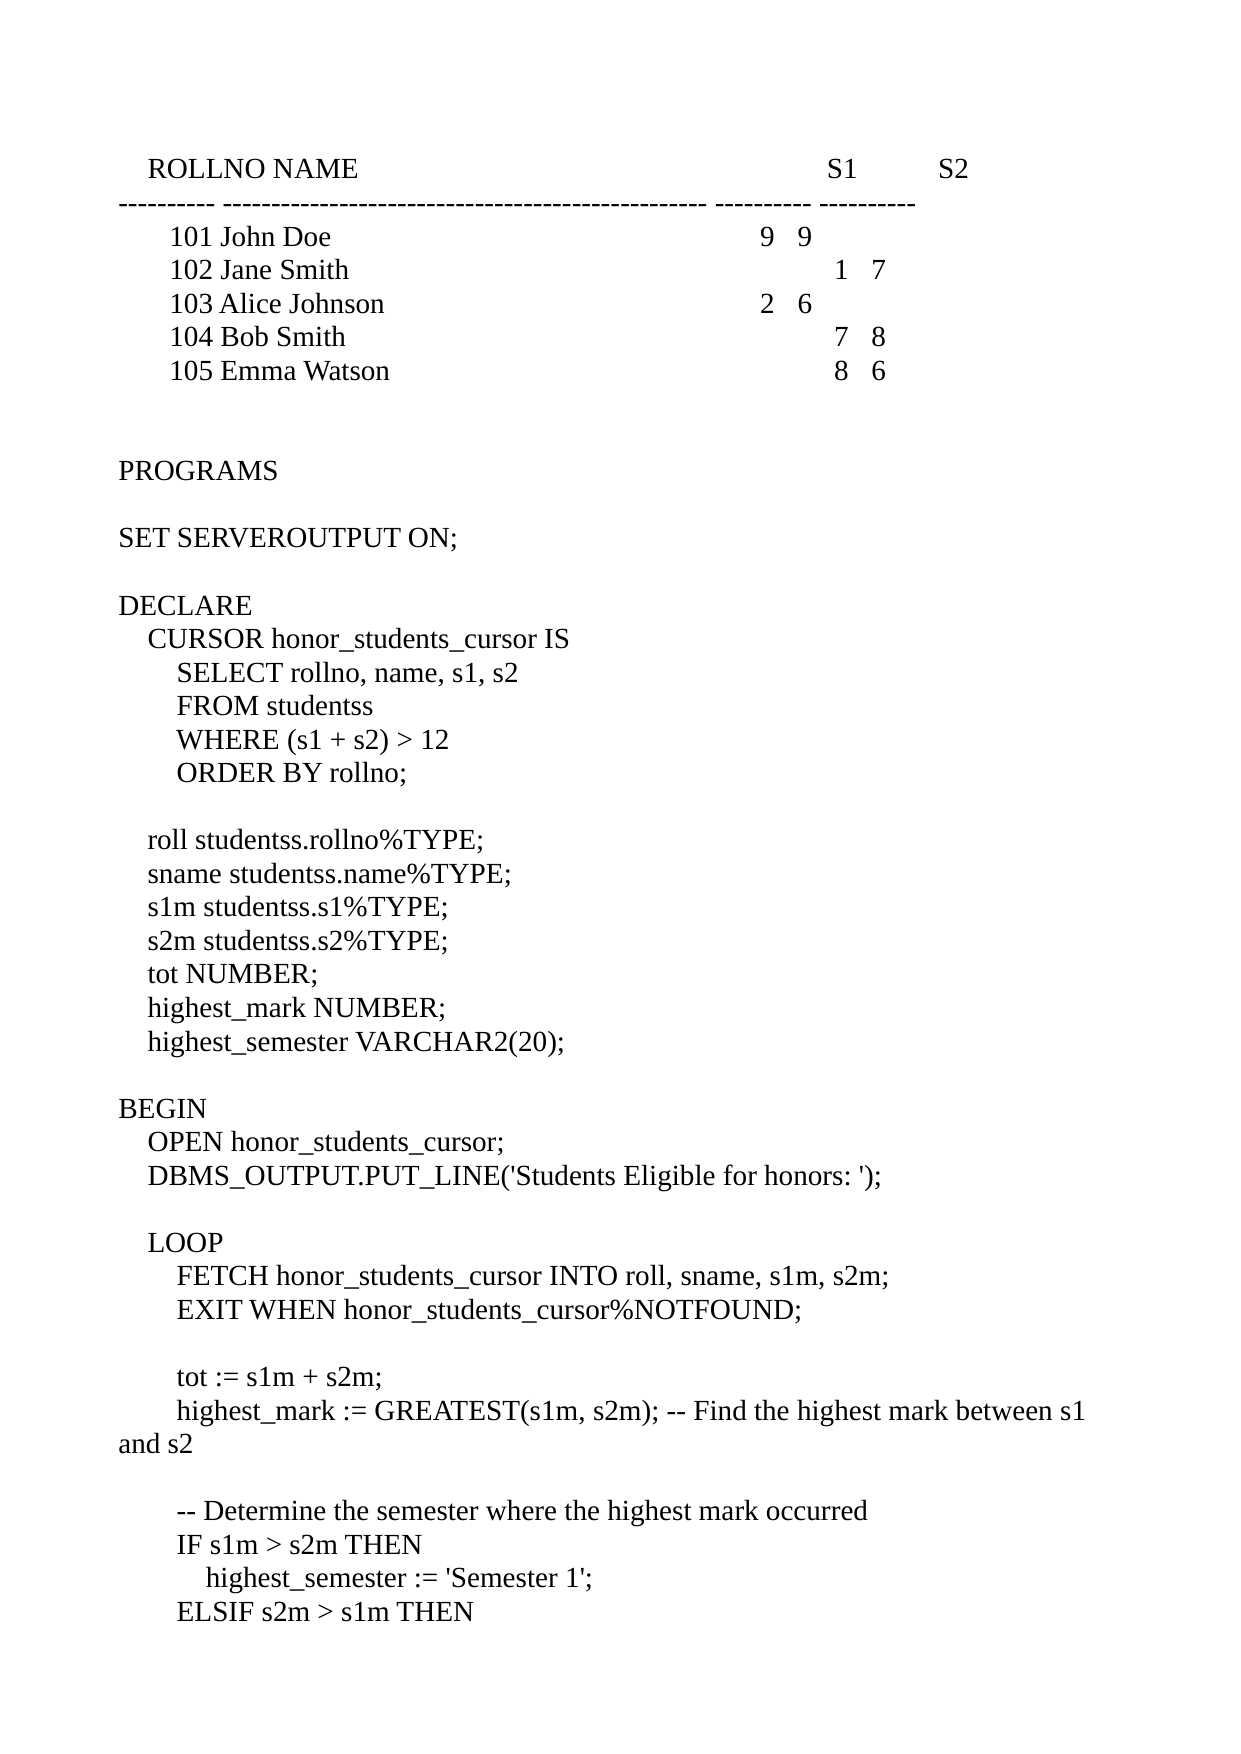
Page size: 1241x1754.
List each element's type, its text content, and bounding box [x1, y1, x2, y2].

text s1m studentss.s1%TYPE; [118, 889, 1122, 923]
text SELECT rollno, name, s1, s2 [118, 655, 1122, 688]
text 101 John Doe 9 9 [118, 219, 1122, 252]
text WHERE (s1 + s2) > 12 [118, 722, 1122, 755]
text PROGRAMS [118, 453, 1122, 487]
text IF s1m > s2m THEN [118, 1527, 1122, 1560]
text sname studentss.name%TYPE; [118, 856, 1122, 889]
text 103 Alice Johnson 2 6 [118, 286, 1122, 319]
text -- Determine the semester where the highest mark occurred [118, 1493, 1122, 1527]
text 102 Jane Smith 1 7 [118, 252, 1122, 286]
text 105 Emma Watson 8 6 [118, 353, 1122, 386]
text ELSIF s2m > s1m THEN [118, 1594, 1122, 1627]
text roll studentss.rollno%TYPE; [118, 822, 1122, 856]
text highest_semester VARCHAR2(20); [118, 1024, 1122, 1057]
text 104 Bob Smith 7 8 [118, 319, 1122, 353]
text tot NUMBER; [118, 957, 1122, 990]
text EXIT WHEN honor_students_cursor%NOTFOUND; [118, 1292, 1122, 1326]
text SET SERVEROUTPUT ON; [118, 521, 1122, 554]
text DBMS_OUTPUT.PUT_LINE('Students Eligible for honors: '); [118, 1158, 1122, 1191]
text DECLARE [118, 588, 1122, 621]
text OPEN honor_students_cursor; [118, 1124, 1122, 1158]
text FROM studentss [118, 688, 1122, 722]
text highest_semester := 'Semester 1'; [118, 1560, 1122, 1594]
text ORDER BY rollno; [118, 755, 1122, 789]
text highest_mark NUMBER; [118, 990, 1122, 1024]
text ROLLNO NAME S1 S2 [118, 152, 1122, 185]
text CURSOR honor_students_cursor IS [118, 621, 1122, 655]
text tot := s1m + s2m; [118, 1359, 1122, 1393]
text FETCH honor_students_cursor INTO roll, sname, s1m, s2m; [118, 1258, 1122, 1292]
text highest_mark := GREATEST(s1m, s2m); -- Find the highest mark between s1 and s2 [118, 1393, 1122, 1460]
text ---------- -------------------------------------------------- ---------- ---------- [118, 185, 1122, 219]
text BEGIN [118, 1091, 1122, 1124]
text s2m studentss.s2%TYPE; [118, 923, 1122, 957]
text LOOP [118, 1225, 1122, 1258]
